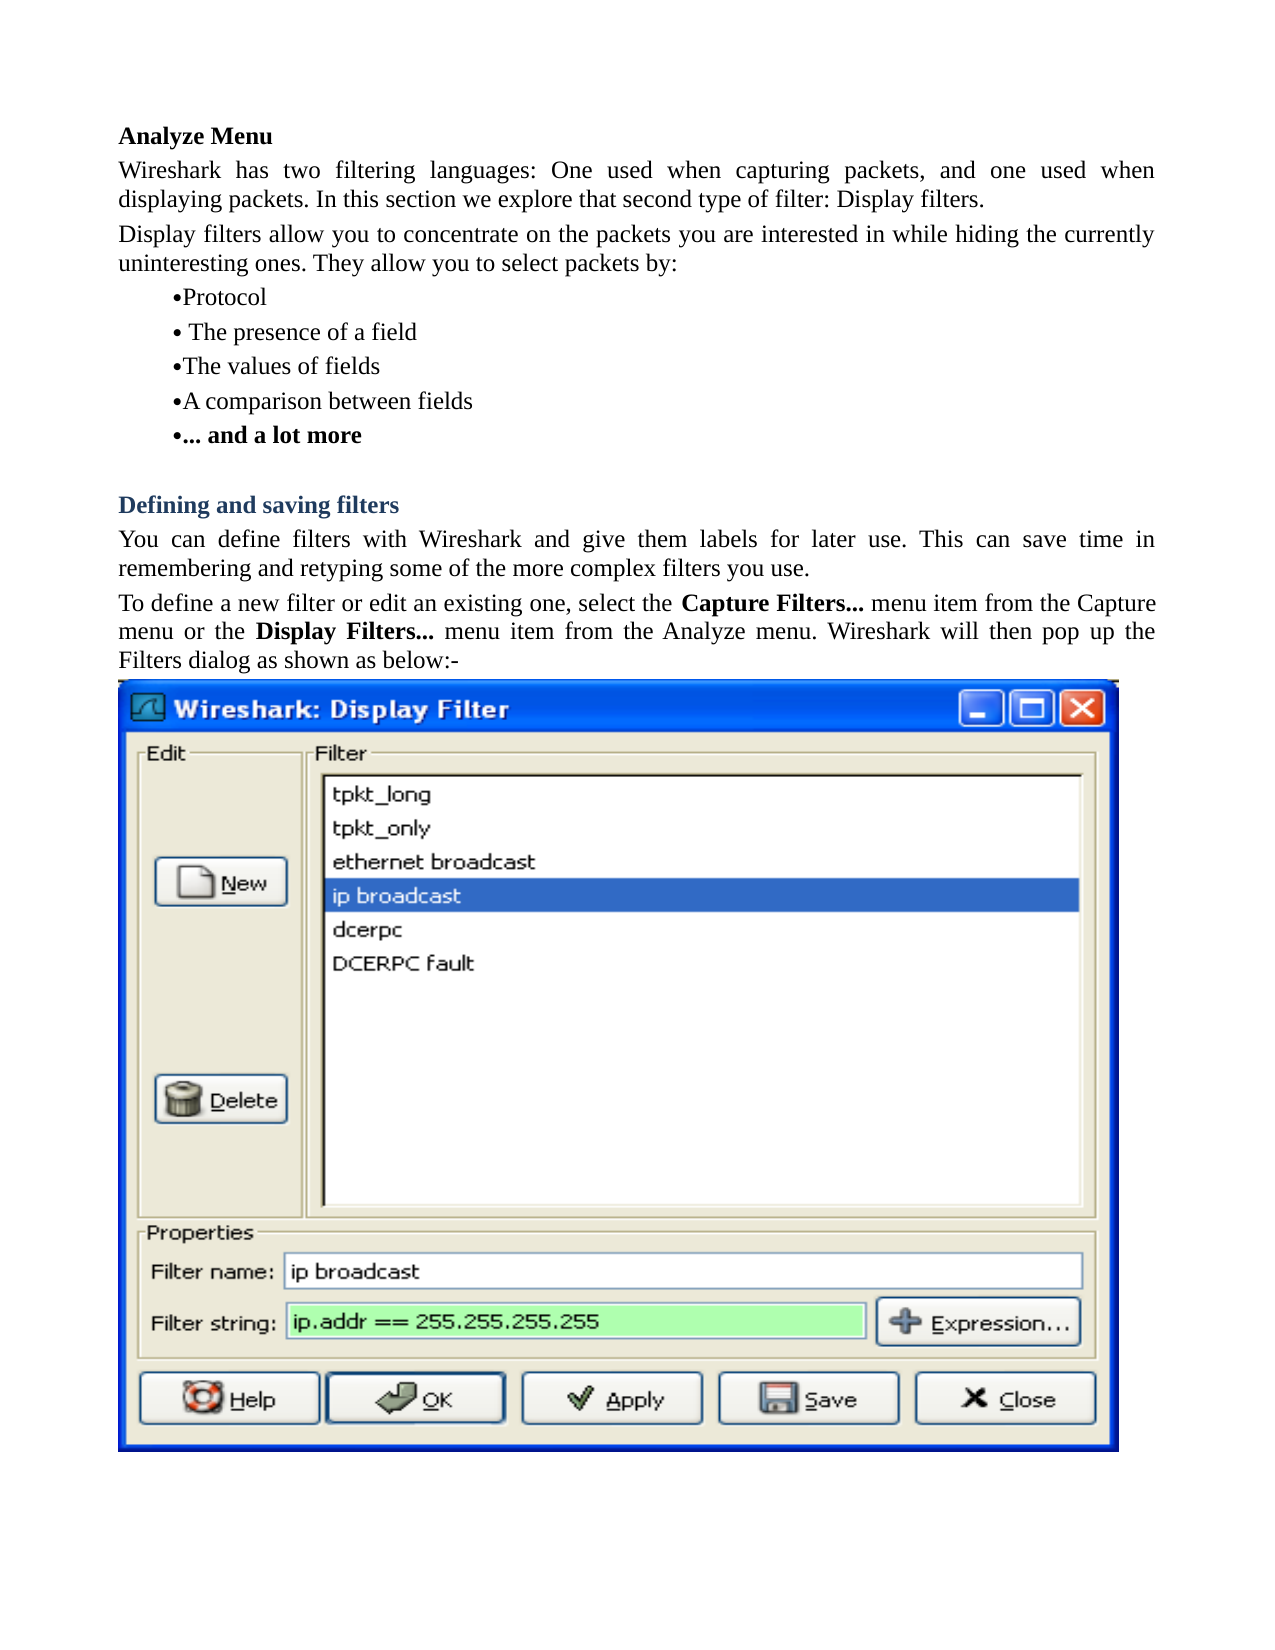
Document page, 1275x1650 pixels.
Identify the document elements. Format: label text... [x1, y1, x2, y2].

text You can define filters with Wireshark and give them labels for later use. This can save time in remembering and retyping some of the more complex filters you use. [118, 524, 1157, 582]
text To define a new filter or edit an existing one, select the Capture Filters... menu item from the Capture menu or the Display Filters... menu item from the Analyze menu. Wireshark will then pop up the Filters dialog as shown as below:- [118, 588, 1157, 674]
list The values of fields [174, 351, 1157, 380]
list The presence of a field [174, 317, 1157, 346]
list Protocol [174, 282, 1157, 311]
text Wireshark has two filtering languages: One used when capturing packets, and one used when displaying packets. In this section we explore that second type of filter: Display filters. [118, 156, 1157, 213]
text Display filters allow you to concentrate on the packets you are interested in while hiding the currently uninteresting ones. They allow you to select packets by: [118, 219, 1157, 276]
text Analyze Menu [118, 121, 1157, 150]
list ... and a lot more [174, 421, 1157, 449]
list A comparison between fields [174, 386, 1157, 415]
text Defining and saving filters [118, 490, 1157, 518]
